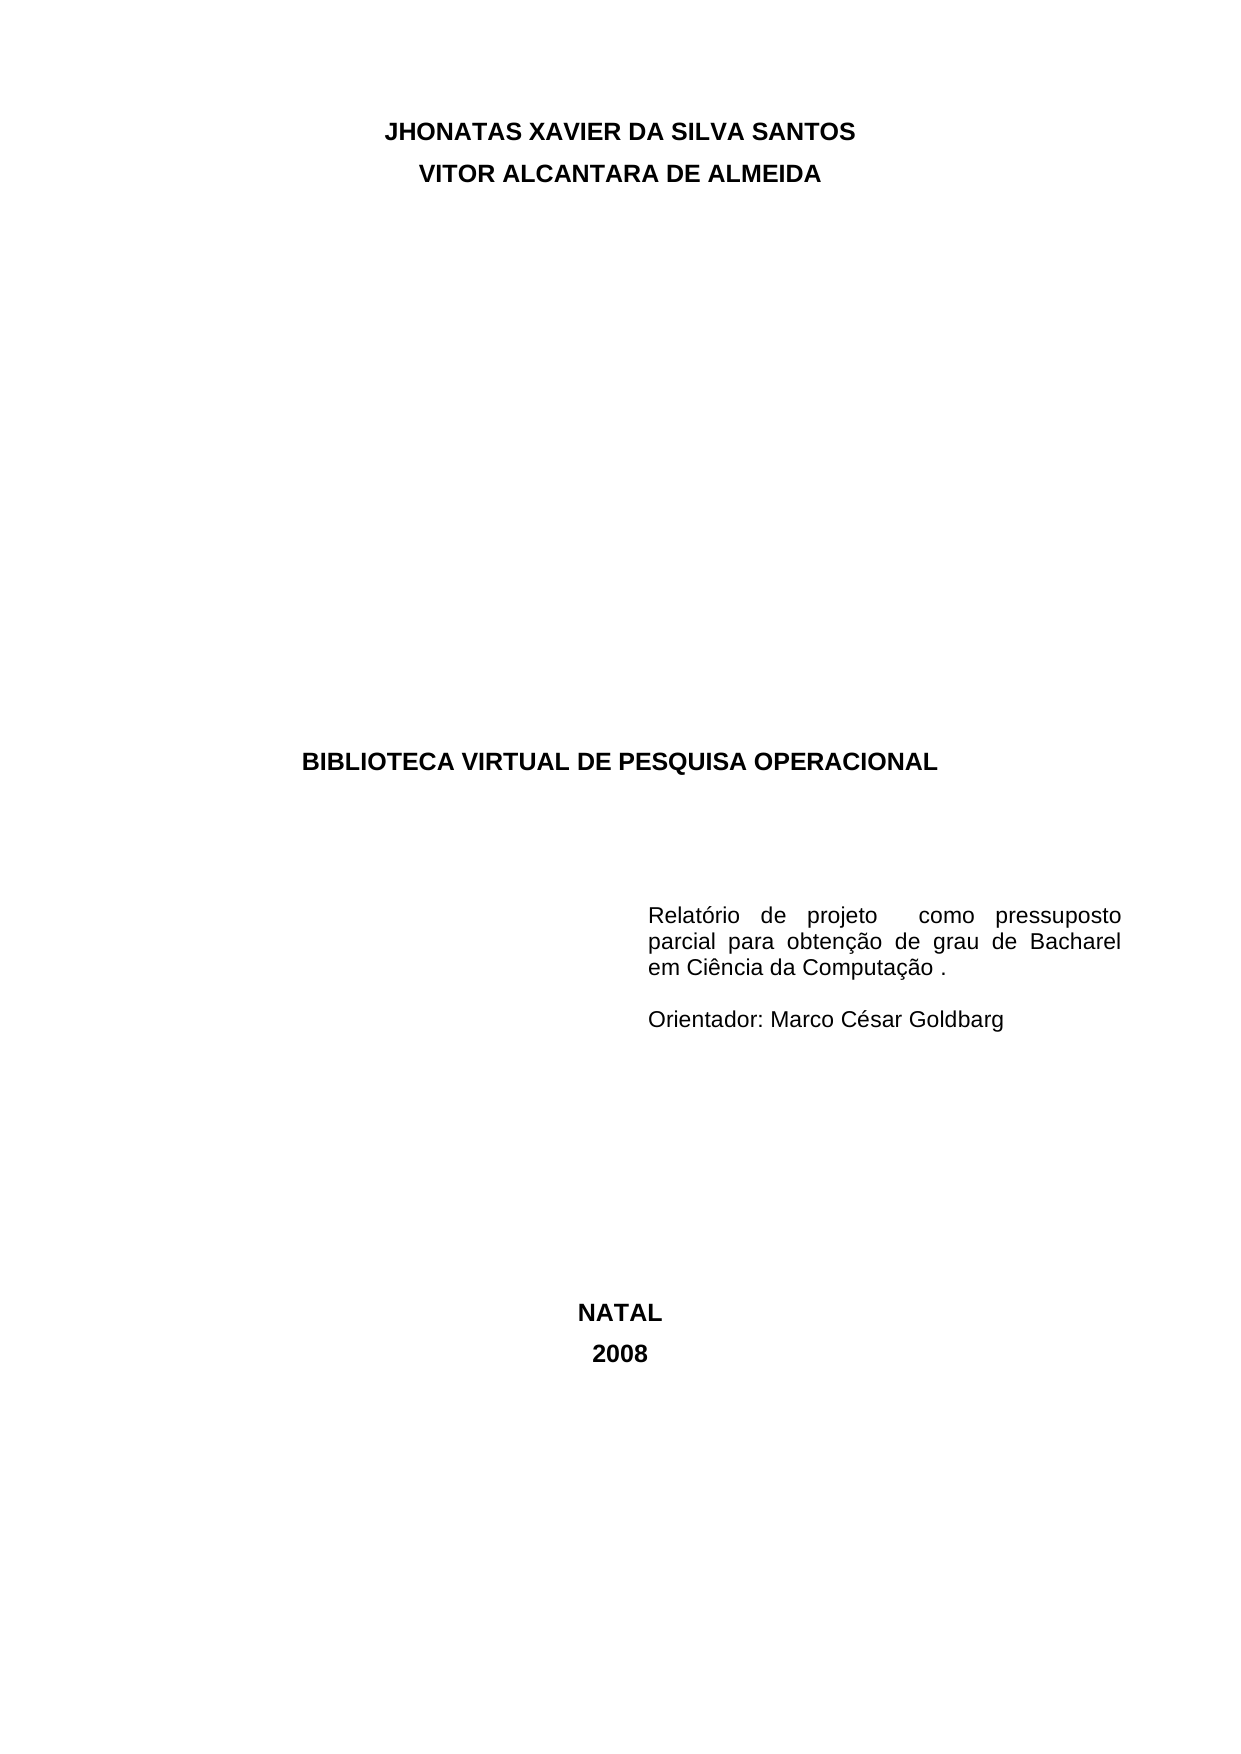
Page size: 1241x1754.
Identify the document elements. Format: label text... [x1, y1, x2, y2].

text BIBLIOTECA VIRTUAL DE PESQUISA OPERACIONAL [118, 748, 1122, 818]
text NATAL [118, 1298, 1122, 1326]
text 2008 [118, 1340, 1122, 1368]
text Relatório de projeto como pressuposto parcial para obtenção de grau de Bacharel em Ciência da Computação . [648, 902, 1122, 981]
text Orientador: Marco César Goldbarg [648, 1007, 1122, 1033]
text JHONATAS XAVIER DA SILVA SANTOS [118, 118, 1122, 146]
text VITOR ALCANTARA DE ALMEIDA [118, 160, 1122, 188]
